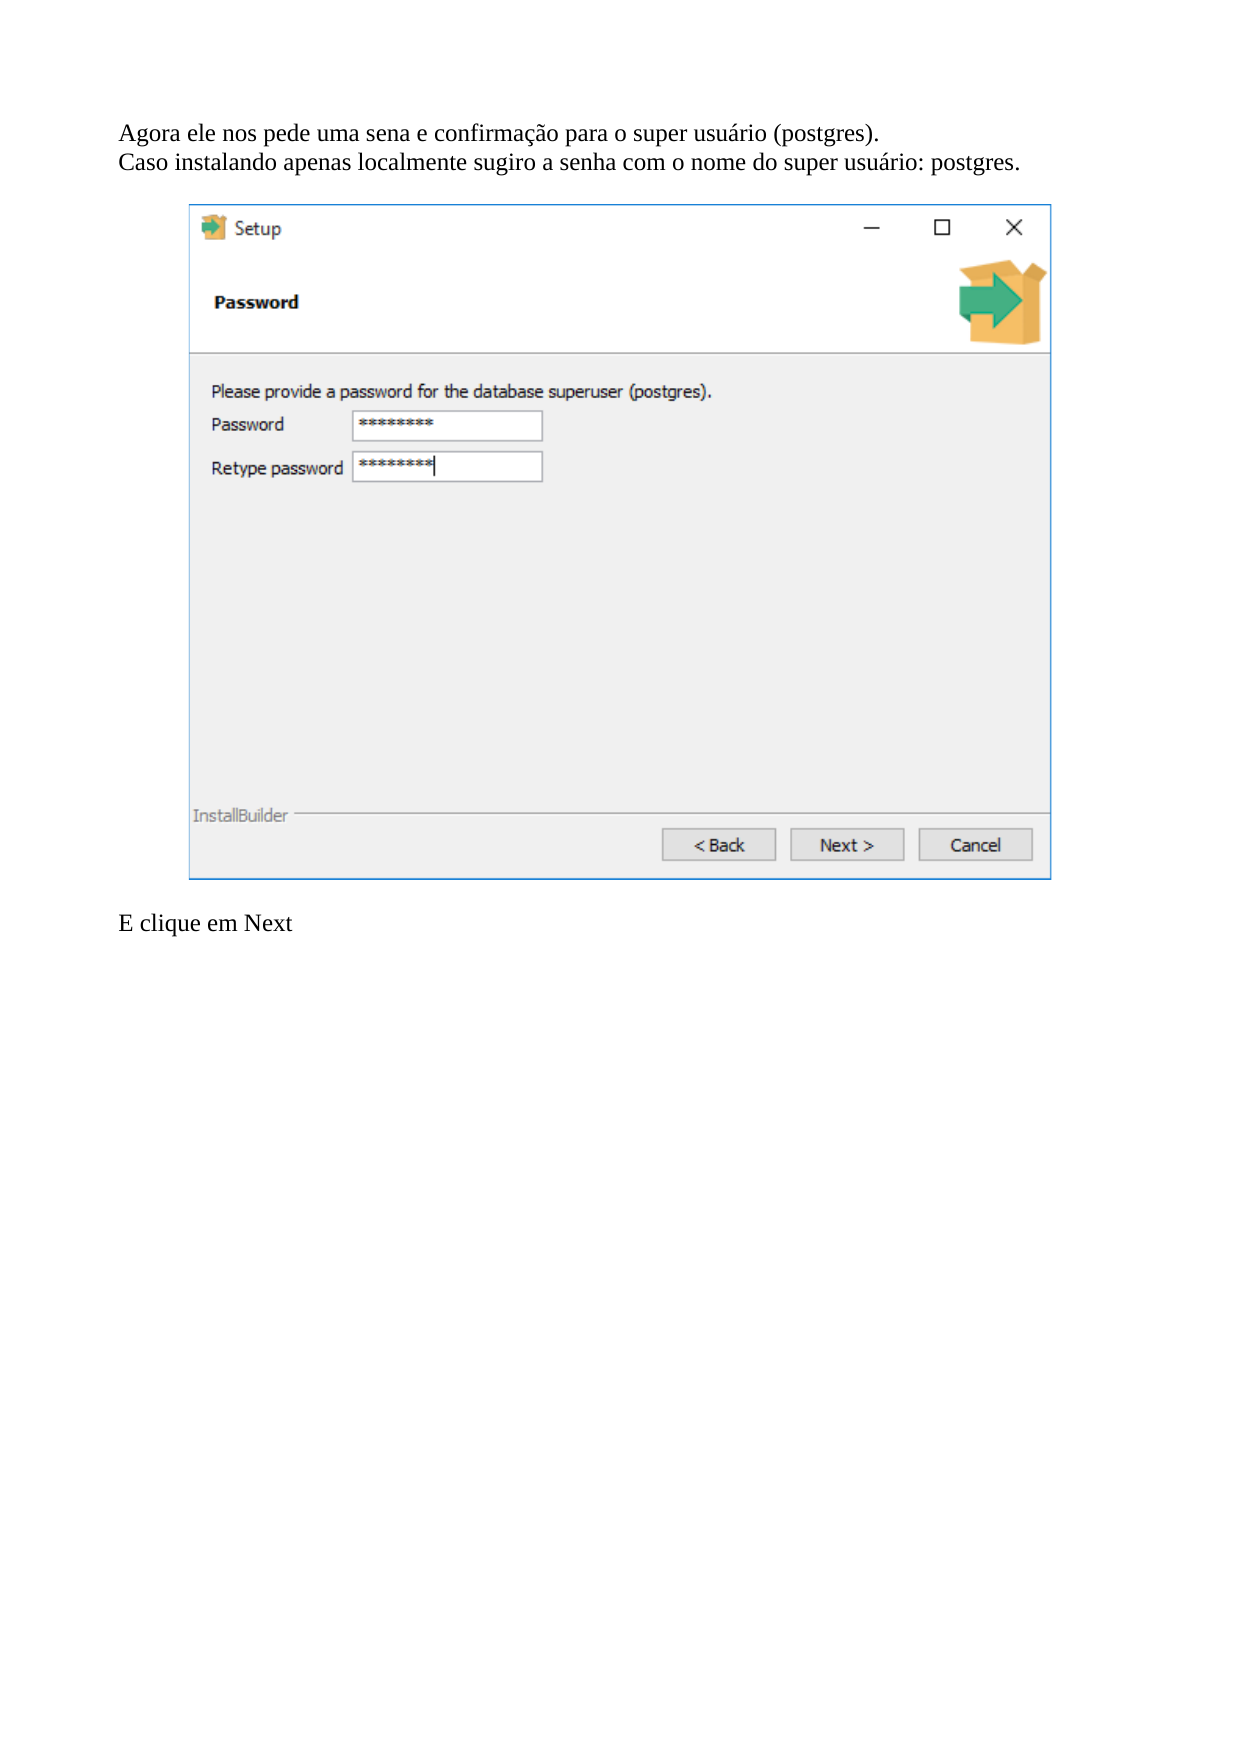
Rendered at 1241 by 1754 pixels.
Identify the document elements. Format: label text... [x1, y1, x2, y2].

picture [188, 204, 1052, 880]
text Agora ele nos pede uma sena e confirmação para o super usuário (postgres). [118, 118, 1122, 147]
text Caso instalando apenas localmente sugiro a senha com o nome do super usuário: postgres. [118, 147, 1122, 176]
text E clique em Next [118, 908, 1122, 937]
